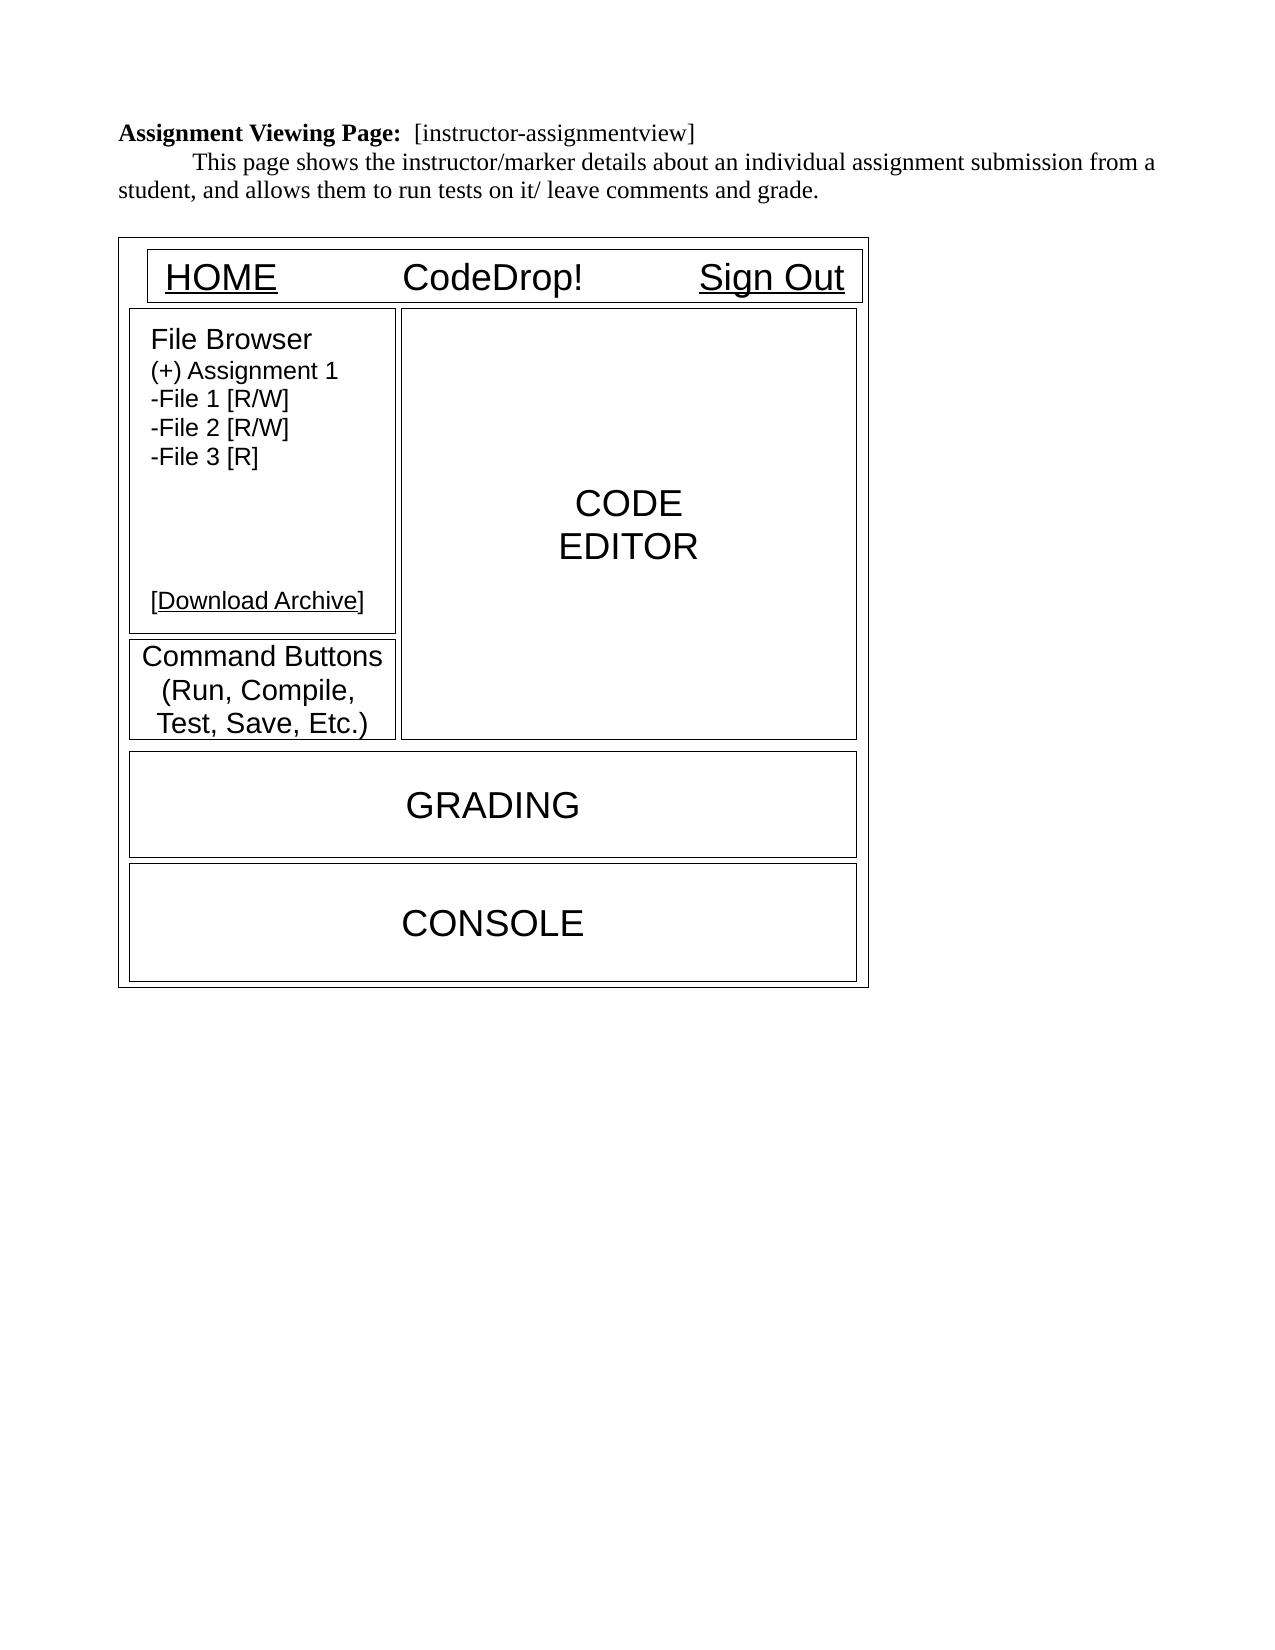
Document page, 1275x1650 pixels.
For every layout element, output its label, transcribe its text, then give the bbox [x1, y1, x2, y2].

text Assignment Viewing Page: [instructor-assignmentview] [118, 118, 1157, 147]
text This page shows the instructor/marker details about an individual assignment submission from a student, and allows them to run tests on it/ leave comments and grade. [118, 147, 1157, 204]
